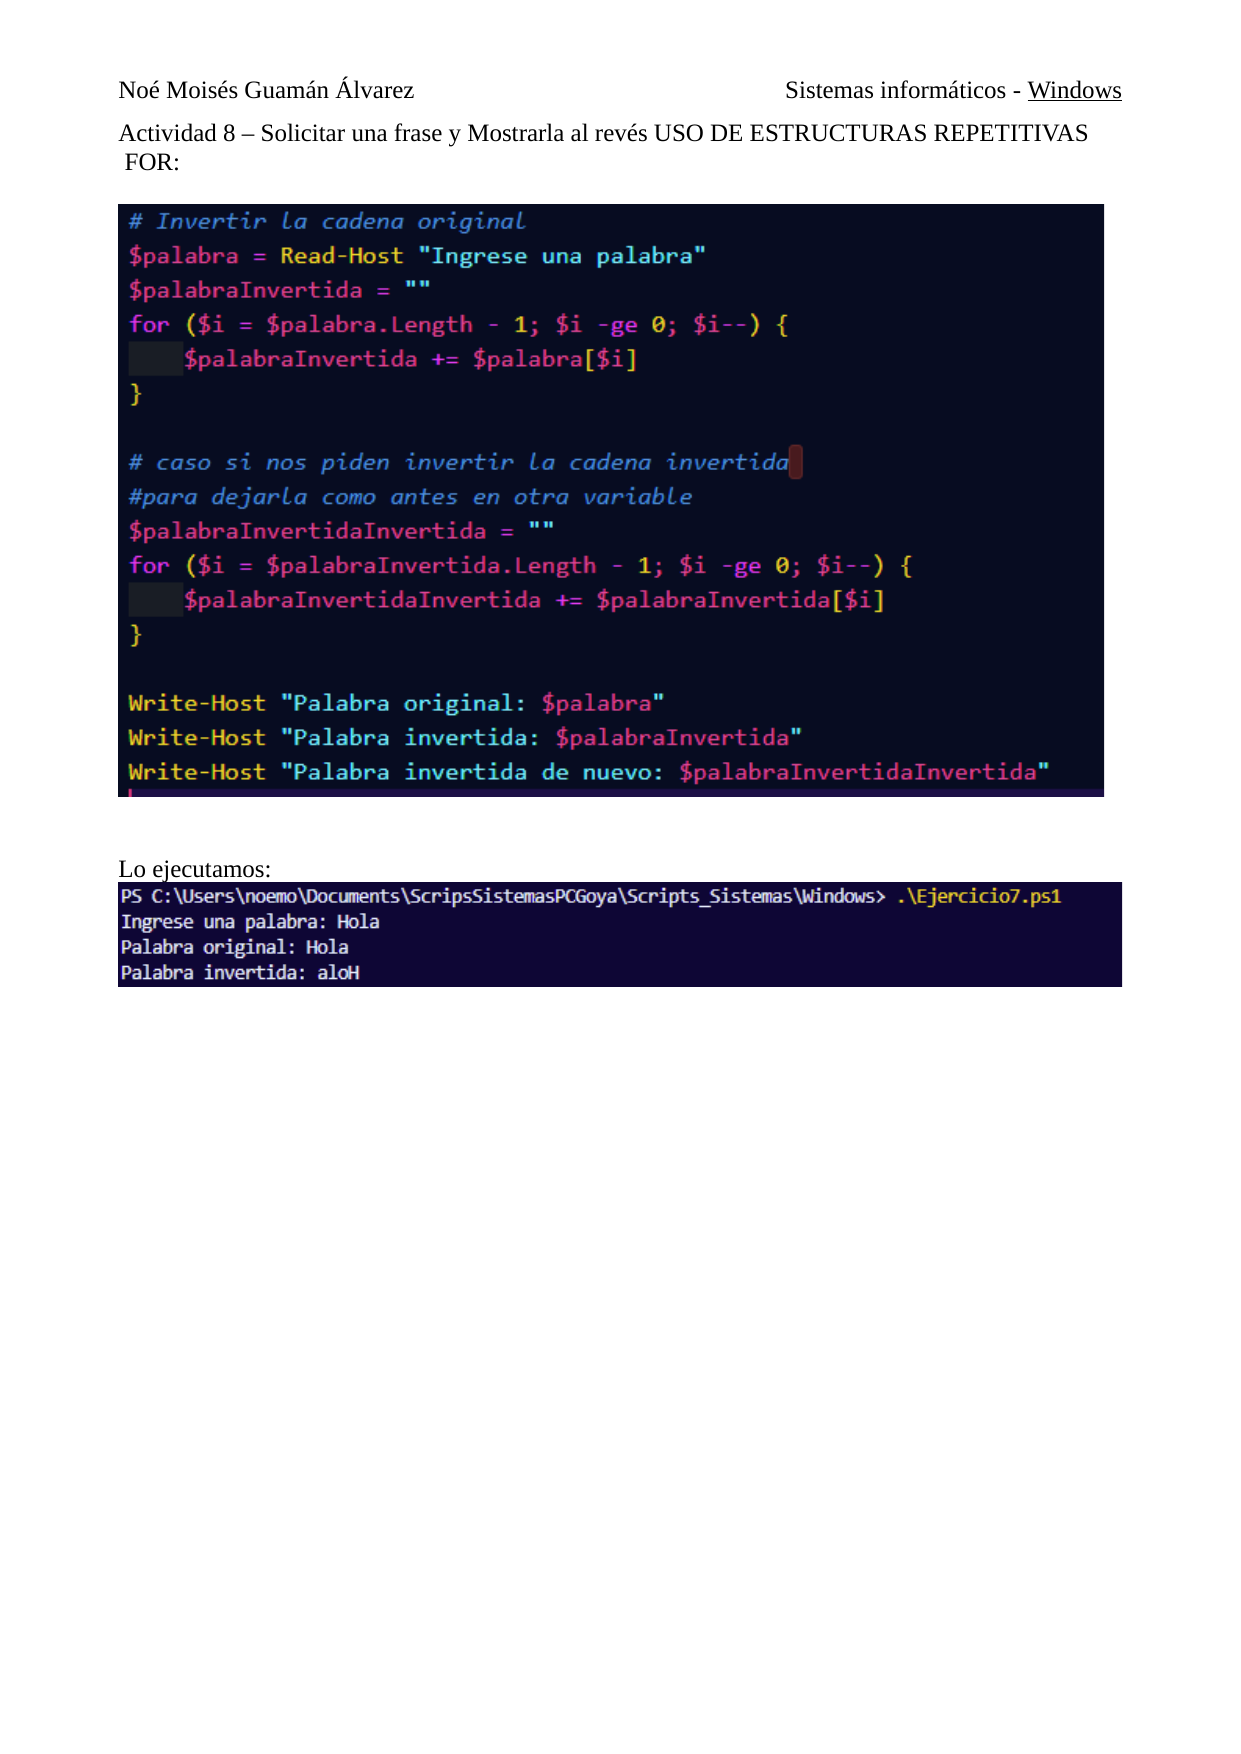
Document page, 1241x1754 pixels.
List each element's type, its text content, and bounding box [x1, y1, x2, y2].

text FOR: [118, 147, 1122, 176]
text Lo ejecutamos: [118, 854, 1122, 882]
text Actividad 8 – Solicitar una frase y Mostrarla al revés USO DE ESTRUCTURAS REPETITIVAS [118, 118, 1122, 147]
